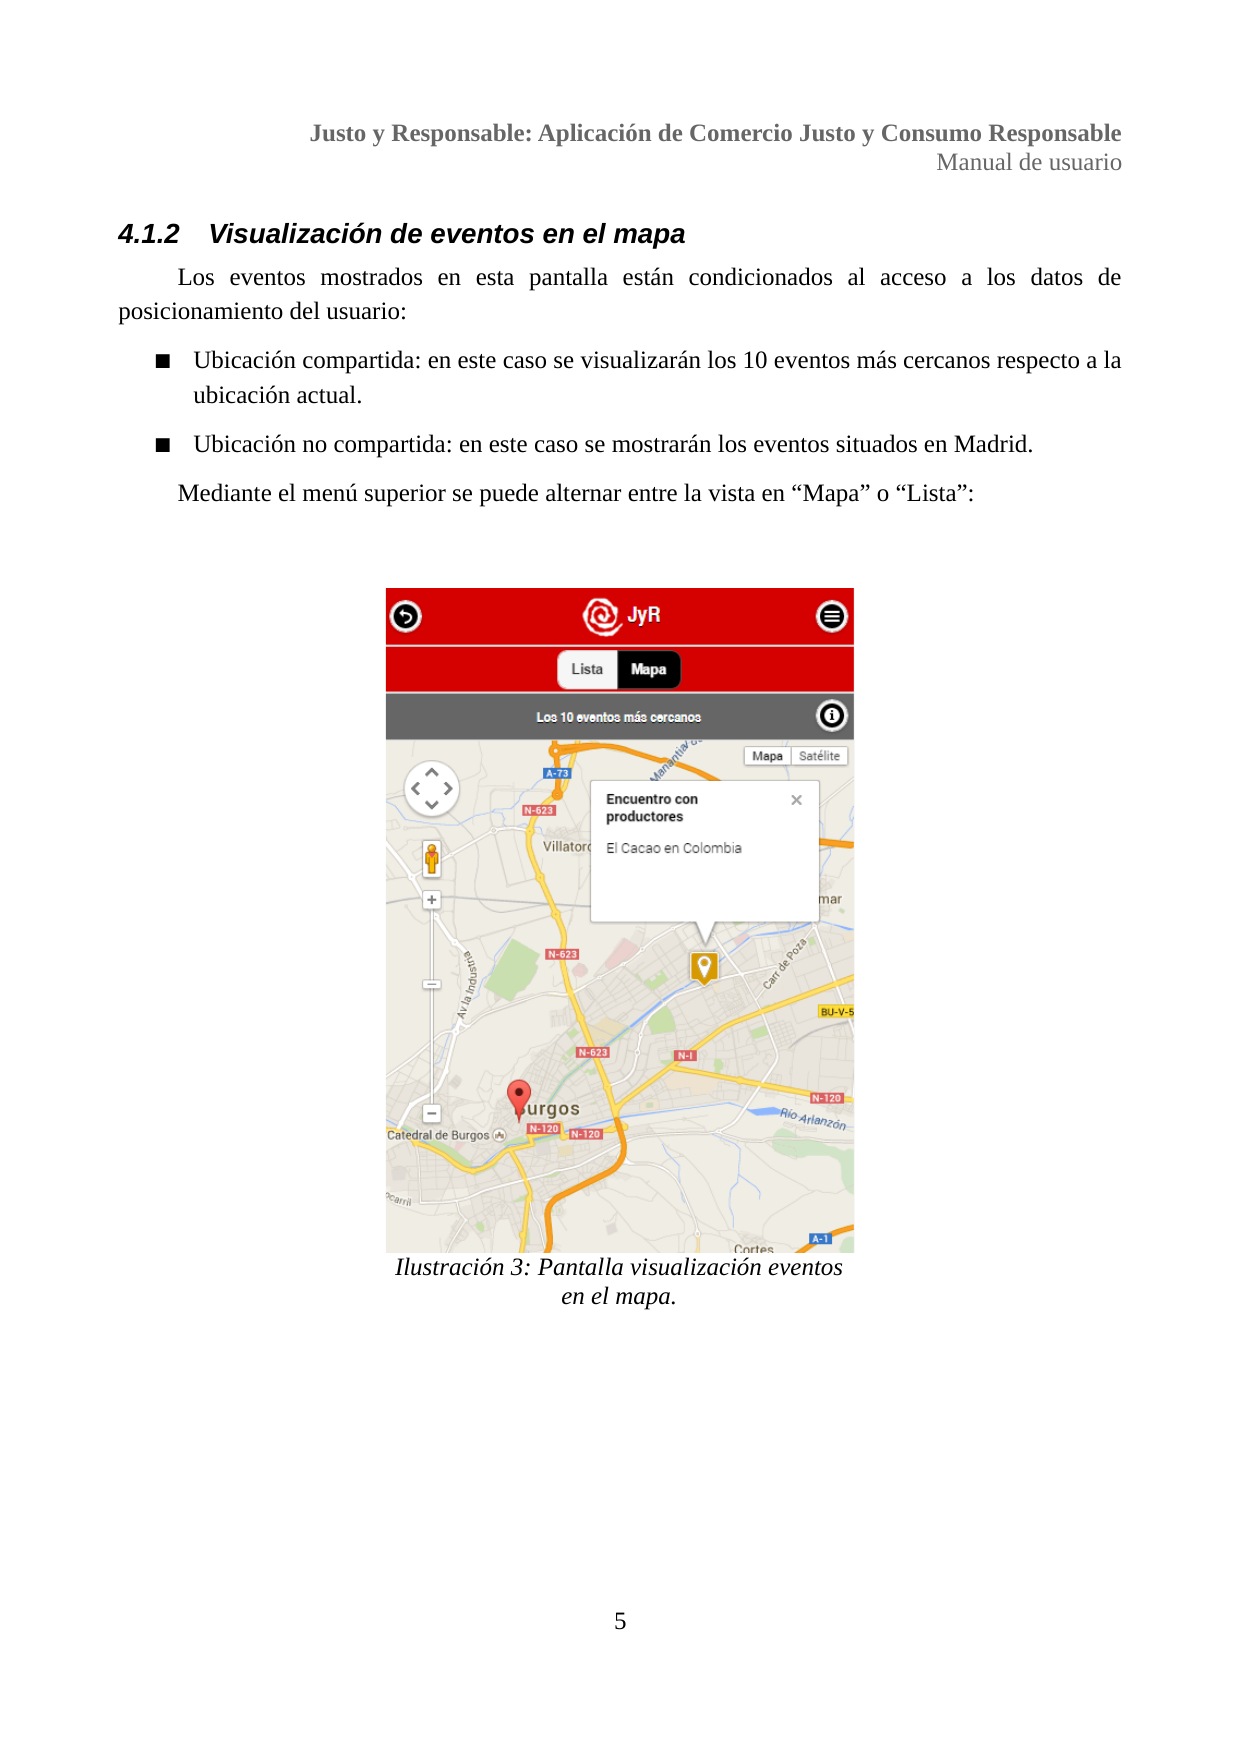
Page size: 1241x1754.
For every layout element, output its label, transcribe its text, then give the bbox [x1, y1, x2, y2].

text Los eventos mostrados en esta pantalla están condicionados al acceso a los datos de posicionamiento del usuario: [118, 262, 1122, 325]
text Mediante el menú superior se puede alternar entre la vista en “Mapa” o “Lista”: [118, 478, 1122, 507]
list Ubicación no compartida: en este caso se mostrarán los eventos situados en Madrid. [156, 429, 1122, 458]
list Ubicación compartida: en este caso se visualizarán los 10 eventos más cercanos respecto a la ubicación actual. [156, 346, 1122, 409]
text Ilustración 3: Pantalla visualización eventos en el mapa. [386, 1253, 854, 1310]
subtitle Visualización de eventos en el mapa [118, 218, 1122, 249]
picture [385, 588, 855, 1253]
